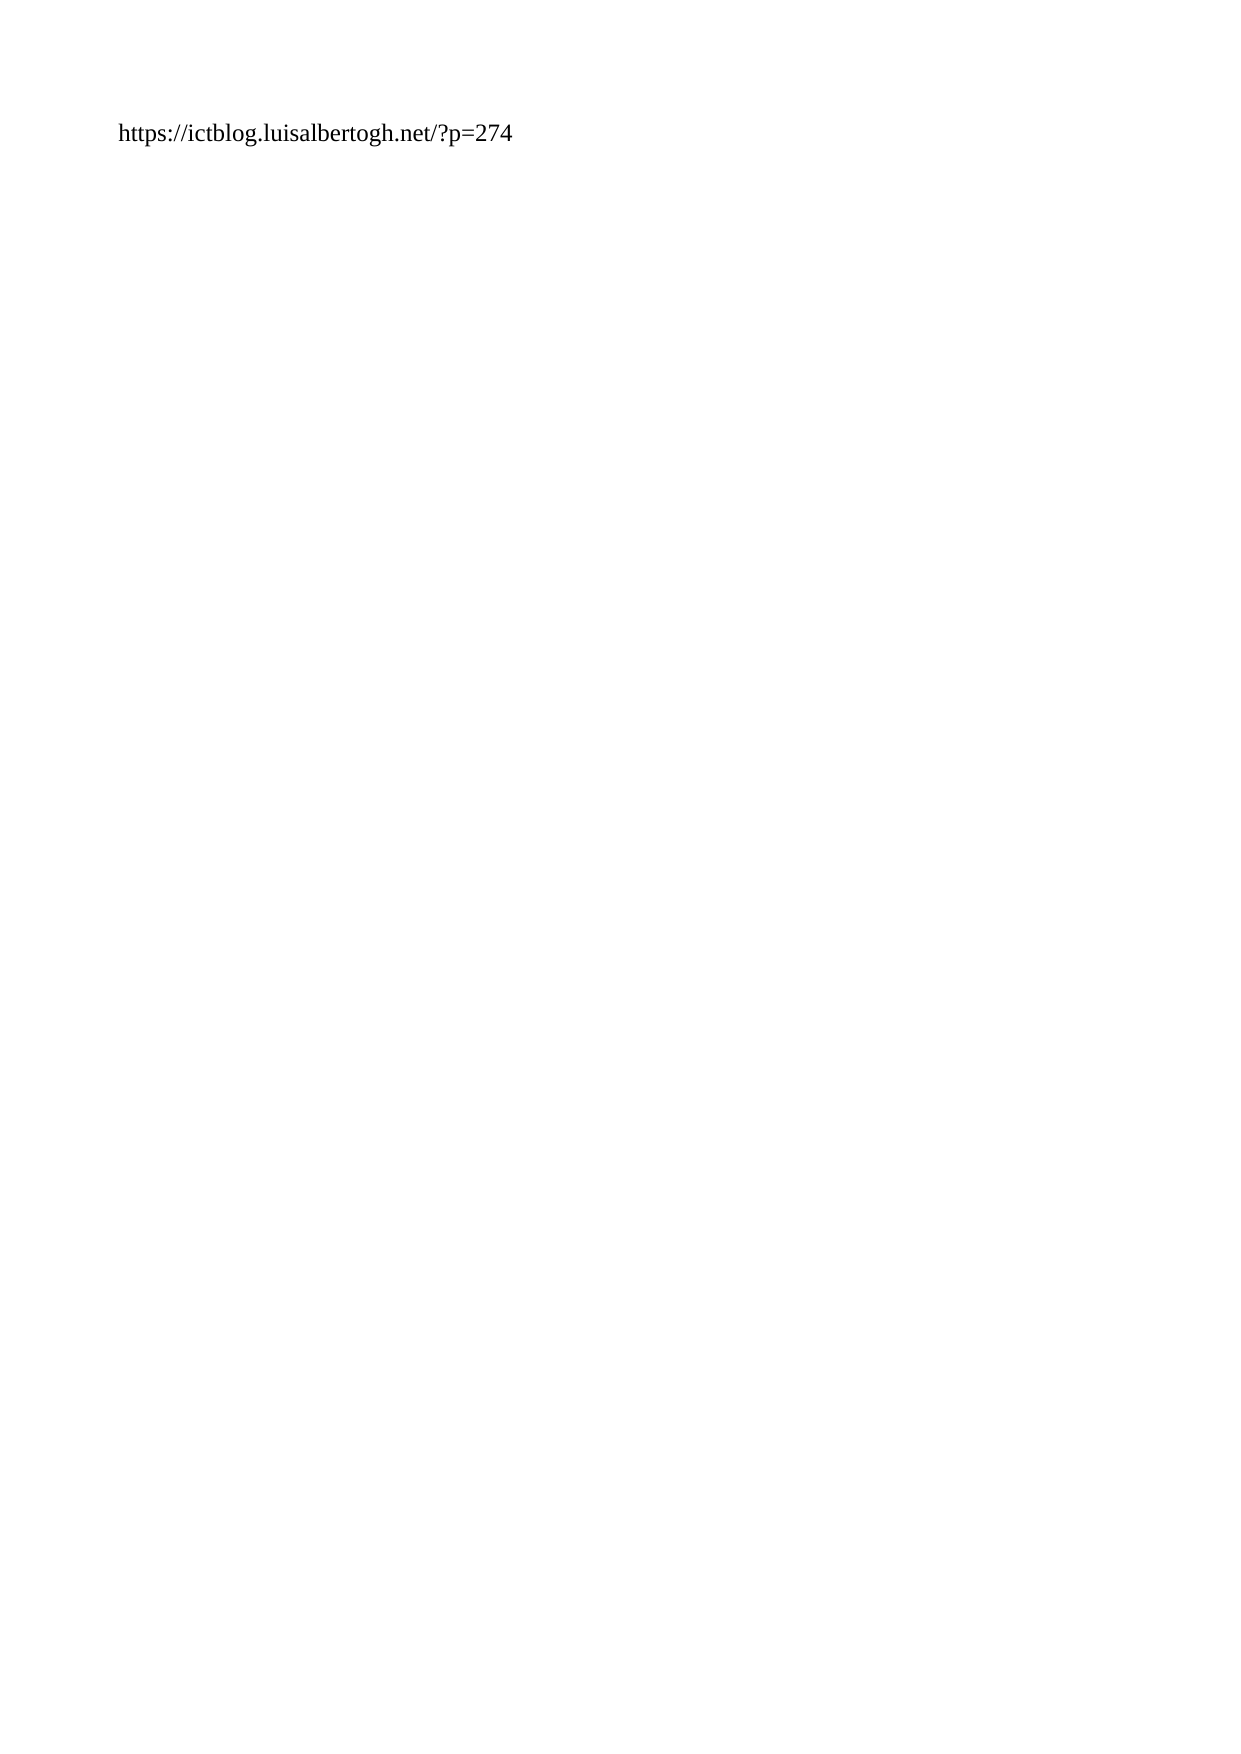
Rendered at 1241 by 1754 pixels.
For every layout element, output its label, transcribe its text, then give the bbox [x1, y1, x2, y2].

text https://ictblog.luisalbertogh.net/?p=274 [118, 118, 1122, 147]
